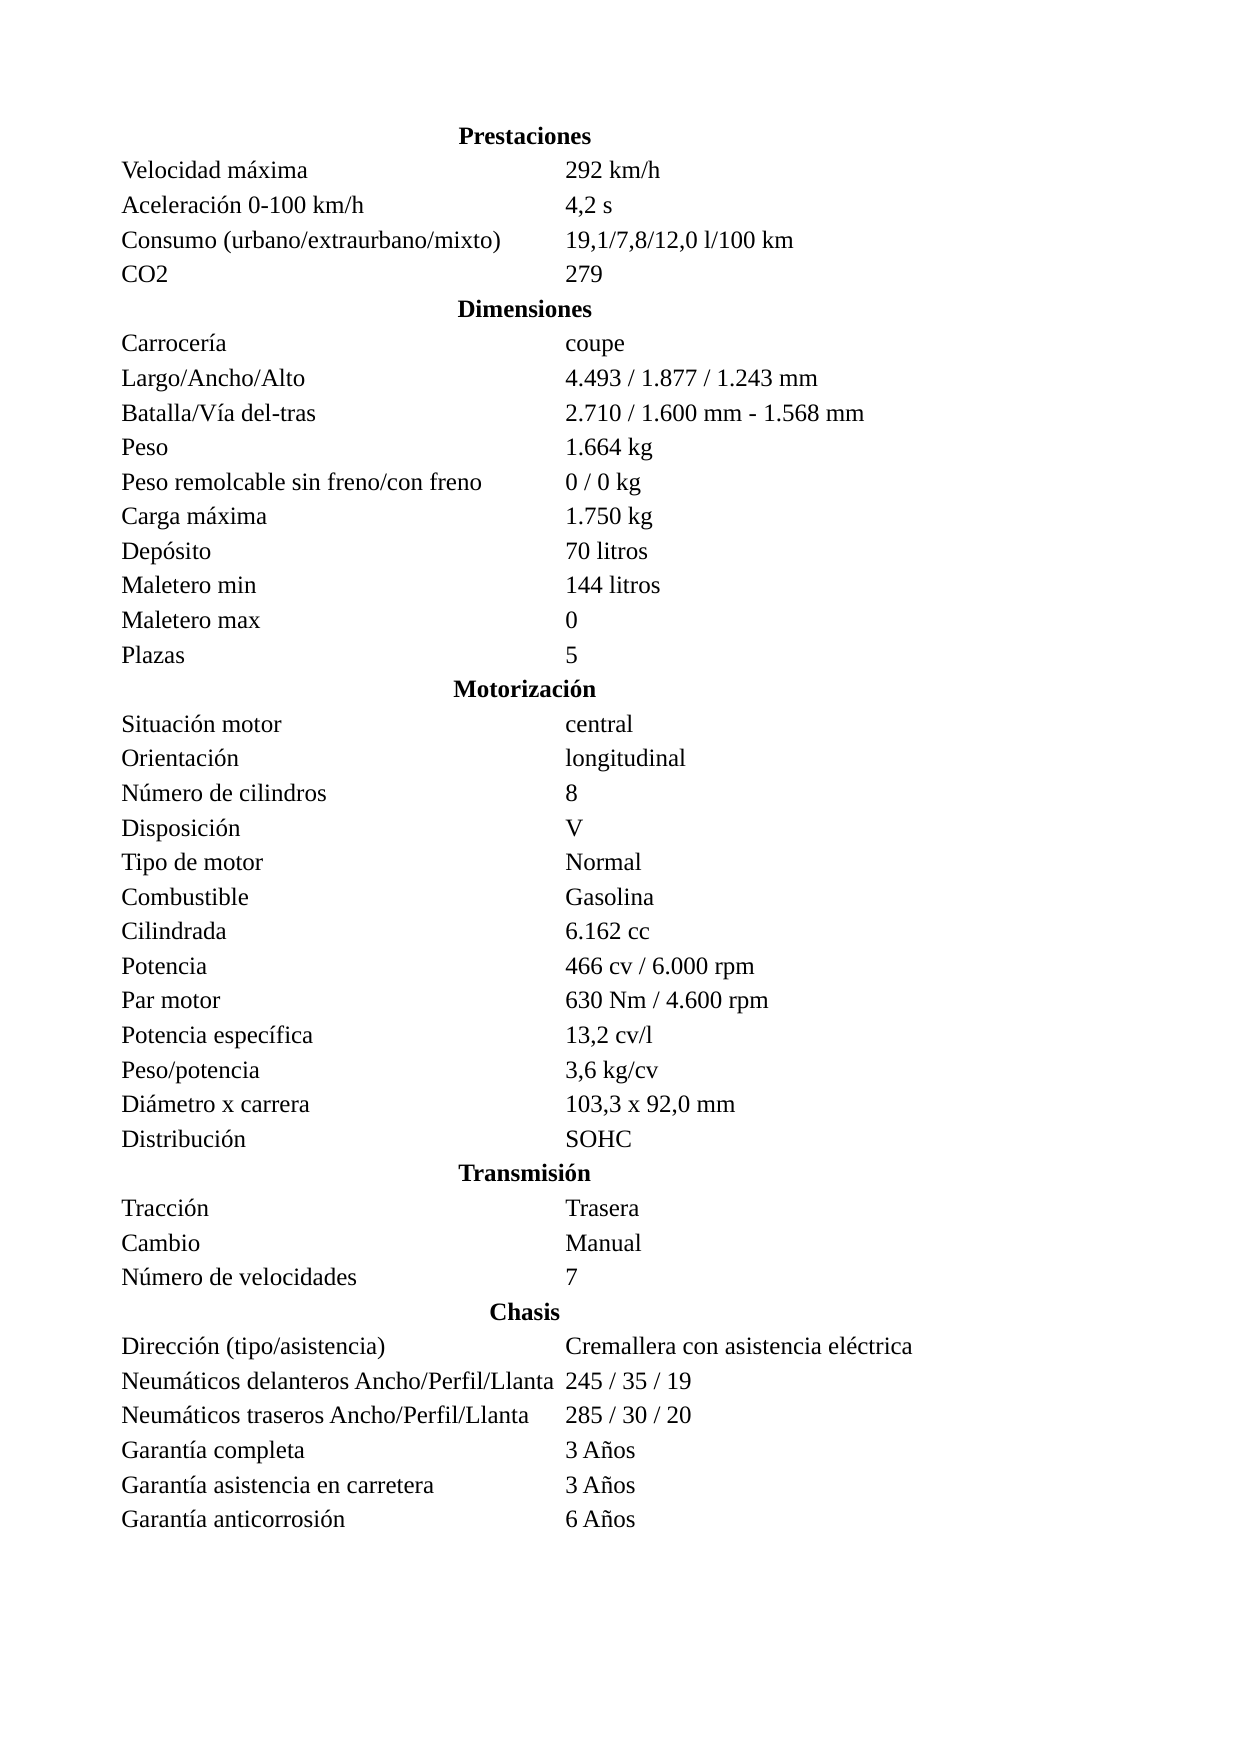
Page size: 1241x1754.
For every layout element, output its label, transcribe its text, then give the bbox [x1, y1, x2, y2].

table_cell Diámetro x carrera [118, 1086, 562, 1121]
table_cell longitudinal [562, 741, 931, 775]
table_cell Cilindrada [118, 914, 562, 948]
table_cell Peso remolcable sin freno/con freno [118, 464, 562, 498]
table_cell Trasera [562, 1190, 931, 1225]
table_cell 2.710 / 1.600 mm - 1.568 mm [562, 395, 931, 429]
table_cell 279 [562, 256, 931, 291]
table_cell Distribución [118, 1121, 562, 1156]
table_cell V [562, 810, 931, 844]
table_cell Tracción [118, 1190, 562, 1225]
table_cell Par motor [118, 983, 562, 1017]
table_cell 3,6 kg/cv [562, 1052, 931, 1086]
table_cell Número de velocidades [118, 1259, 562, 1294]
table_cell Carrocería [118, 326, 562, 360]
table_cell 285 / 30 / 20 [562, 1398, 931, 1432]
table_cell 245 / 35 / 19 [562, 1363, 931, 1398]
table_cell 6 Años [562, 1501, 931, 1536]
table_cell 466 cv / 6.000 rpm [562, 948, 931, 983]
table_cell central [562, 706, 931, 741]
table_cell 0 / 0 kg [562, 464, 931, 498]
table_cell 4.493 / 1.877 / 1.243 mm [562, 360, 931, 395]
table_cell Gasolina [562, 879, 931, 913]
table_cell Cremallera con asistencia eléctrica [562, 1329, 931, 1363]
table_cell CO2 [118, 256, 562, 291]
table_cell Potencia [118, 948, 562, 983]
table_cell Garantía asistencia en carretera [118, 1467, 562, 1501]
table_cell Consumo (urbano/extraurbano/mixto) [118, 222, 562, 256]
table_cell Transmisión [118, 1156, 931, 1190]
table_cell Tipo de motor [118, 844, 562, 879]
table_cell SOHC [562, 1121, 931, 1156]
table_cell Aceleración 0-100 km/h [118, 187, 562, 222]
table_cell Depósito [118, 533, 562, 568]
table_cell 103,3 x 92,0 mm [562, 1086, 931, 1121]
table_cell Velocidad máxima [118, 153, 562, 187]
table_cell Motorización [118, 671, 931, 706]
table_cell Potencia específica [118, 1017, 562, 1052]
table_cell Dimensiones [118, 291, 931, 326]
table_cell 6.162 cc [562, 914, 931, 948]
table_cell Carga máxima [118, 499, 562, 533]
table_cell 8 [562, 775, 931, 810]
table_cell 4,2 s [562, 187, 931, 222]
table_cell Normal [562, 844, 931, 879]
table_cell 3 Años [562, 1467, 931, 1501]
table_cell Disposición [118, 810, 562, 844]
table_cell Cambio [118, 1225, 562, 1259]
table_cell coupe [562, 326, 931, 360]
table_cell 630 Nm / 4.600 rpm [562, 983, 931, 1017]
table_cell Neumáticos traseros Ancho/Perfil/Llanta [118, 1398, 562, 1432]
table_cell Peso [118, 429, 562, 464]
table_cell Orientación [118, 741, 562, 775]
table_cell Batalla/Vía del-tras [118, 395, 562, 429]
table_cell 3 Años [562, 1432, 931, 1467]
table_cell Dirección (tipo/asistencia) [118, 1329, 562, 1363]
table_cell Combustible [118, 879, 562, 913]
table_cell Chasis [118, 1294, 931, 1328]
table_cell Peso/potencia [118, 1052, 562, 1086]
table_cell Número de cilindros [118, 775, 562, 810]
table_cell 19,1/7,8/12,0 l/100 km [562, 222, 931, 256]
table_cell Maletero max [118, 602, 562, 637]
table_cell Maletero min [118, 568, 562, 602]
table_cell 292 km/h [562, 153, 931, 187]
table_cell Situación motor [118, 706, 562, 741]
table_cell Plazas [118, 637, 562, 671]
table_cell Garantía anticorrosión [118, 1501, 562, 1536]
table_cell 144 litros [562, 568, 931, 602]
table_cell 1.664 kg [562, 429, 931, 464]
table_cell Garantía completa [118, 1432, 562, 1467]
table_cell 1.750 kg [562, 499, 931, 533]
table_cell 7 [562, 1259, 931, 1294]
table_header Prestaciones [118, 118, 931, 153]
table_cell 5 [562, 637, 931, 671]
table_cell 13,2 cv/l [562, 1017, 931, 1052]
table_cell 0 [562, 602, 931, 637]
table_cell Largo/Ancho/Alto [118, 360, 562, 395]
table_cell 70 litros [562, 533, 931, 568]
table_cell Manual [562, 1225, 931, 1259]
table_cell Neumáticos delanteros Ancho/Perfil/Llanta [118, 1363, 562, 1398]
